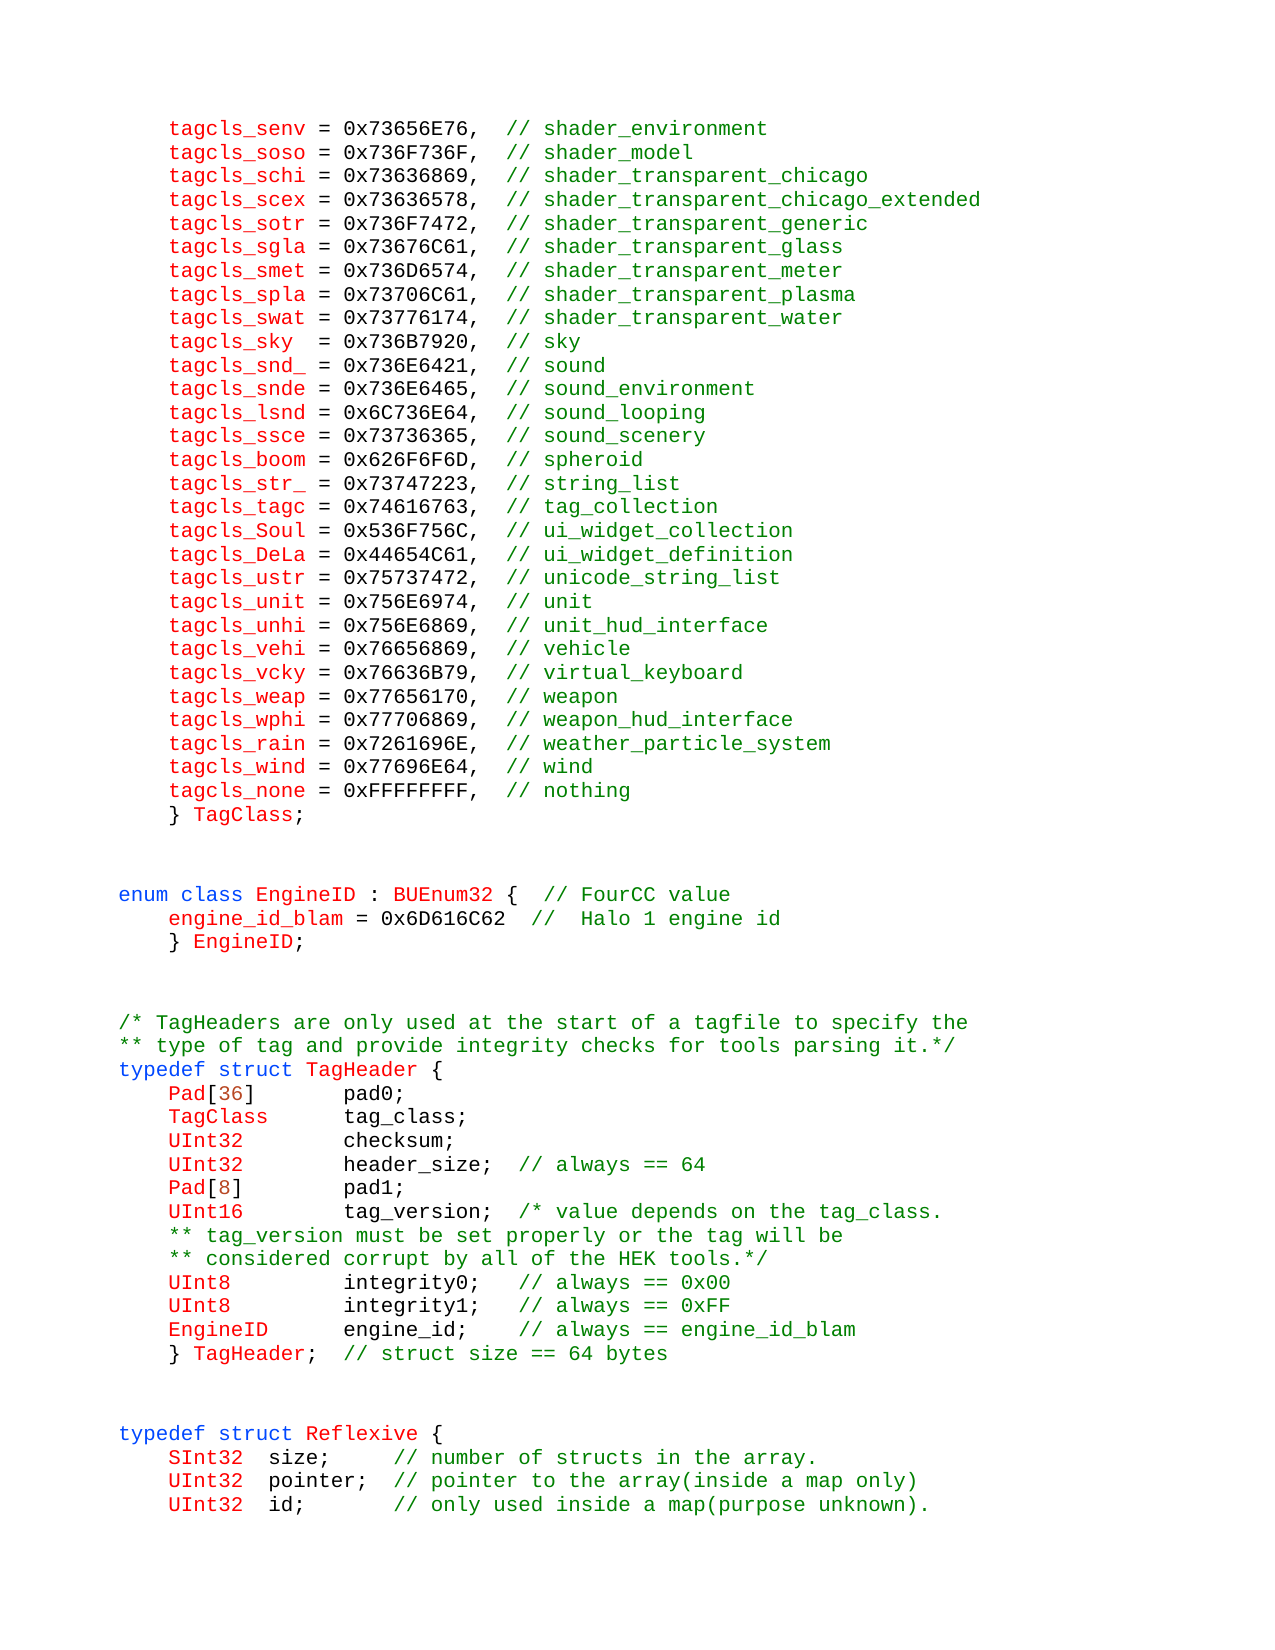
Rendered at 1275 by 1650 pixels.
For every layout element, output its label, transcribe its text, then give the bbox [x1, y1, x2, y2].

text tagcls_sky = 0x736B7920, // sky [118, 331, 1157, 354]
text } TagHeader; // struct size == 64 bytes [118, 1343, 1157, 1366]
text Pad[36] pad0; [118, 1083, 1157, 1106]
text UInt32 pointer; // pointer to the array(inside a map only) [118, 1470, 1157, 1494]
text tagcls_tagc = 0x74616763, // tag_collection [118, 496, 1157, 520]
text UInt16 tag_version; /* value depends on the tag_class. [118, 1201, 1157, 1224]
text } TagClass; [118, 804, 1157, 827]
text tagcls_Soul = 0x536F756C, // ui_widget_collection [118, 520, 1157, 544]
text tagcls_sgla = 0x73676C61, // shader_transparent_glass [118, 236, 1157, 260]
text tagcls_ssce = 0x73736365, // sound_scenery [118, 426, 1157, 449]
text UInt8 integrity1; // always == 0xFF [118, 1296, 1157, 1319]
text tagcls_vcky = 0x76636B79, // virtual_keyboard [118, 662, 1157, 686]
text ** considered corrupt by all of the HEK tools.*/ [118, 1248, 1157, 1272]
text } EngineID; [118, 931, 1157, 955]
text TagClass tag_class; [118, 1106, 1157, 1130]
text tagcls_scex = 0x73636578, // shader_transparent_chicago_extended [118, 189, 1157, 213]
text tagcls_smet = 0x736D6574, // shader_transparent_meter [118, 260, 1157, 284]
text tagcls_unit = 0x756E6974, // unit [118, 591, 1157, 615]
text engine_id_blam = 0x6D616C62 // Halo 1 engine id [118, 908, 1157, 931]
text ** tag_version must be set properly or the tag will be [118, 1224, 1157, 1248]
text tagcls_boom = 0x626F6F6D, // spheroid [118, 449, 1157, 473]
text tagcls_schi = 0x73636869, // shader_transparent_chicago [118, 165, 1157, 189]
text tagcls_DeLa = 0x44654C61, // ui_widget_definition [118, 544, 1157, 567]
text UInt8 integrity0; // always == 0x00 [118, 1272, 1157, 1296]
text tagcls_weap = 0x77656170, // weapon [118, 686, 1157, 709]
text tagcls_snde = 0x736E6465, // sound_environment [118, 378, 1157, 402]
text tagcls_spla = 0x73706C61, // shader_transparent_plasma [118, 284, 1157, 307]
text tagcls_wind = 0x77696E64, // wind [118, 757, 1157, 780]
text tagcls_sotr = 0x736F7472, // shader_transparent_generic [118, 213, 1157, 236]
text tagcls_wphi = 0x77706869, // weapon_hud_interface [118, 709, 1157, 733]
text /* TagHeaders are only used at the start of a tagfile to specify the [118, 1012, 1157, 1035]
text UInt32 id; // only used inside a map(purpose unknown). [118, 1494, 1157, 1518]
text tagcls_snd_ = 0x736E6421, // sound [118, 354, 1157, 378]
text tagcls_soso = 0x736F736F, // shader_model [118, 142, 1157, 165]
text EngineID engine_id; // always == engine_id_blam [118, 1319, 1157, 1343]
text tagcls_rain = 0x7261696E, // weather_particle_system [118, 733, 1157, 757]
text typedef struct Reflexive { [118, 1423, 1157, 1447]
text tagcls_swat = 0x73776174, // shader_transparent_water [118, 307, 1157, 331]
text tagcls_none = 0xFFFFFFFF, // nothing [118, 780, 1157, 804]
text tagcls_str_ = 0x73747223, // string_list [118, 473, 1157, 496]
text tagcls_lsnd = 0x6C736E64, // sound_looping [118, 402, 1157, 426]
text SInt32 size; // number of structs in the array. [118, 1447, 1157, 1470]
text tagcls_senv = 0x73656E76, // shader_environment [118, 118, 1157, 142]
text Pad[8] pad1; [118, 1177, 1157, 1201]
text UInt32 header_size; // always == 64 [118, 1154, 1157, 1177]
text tagcls_unhi = 0x756E6869, // unit_hud_interface [118, 615, 1157, 638]
text enum class EngineID : BUEnum32 { // FourCC value [118, 884, 1157, 908]
text UInt32 checksum; [118, 1130, 1157, 1154]
text tagcls_vehi = 0x76656869, // vehicle [118, 638, 1157, 662]
text ** type of tag and provide integrity checks for tools parsing it.*/ [118, 1035, 1157, 1059]
text typedef struct TagHeader { [118, 1059, 1157, 1083]
text tagcls_ustr = 0x75737472, // unicode_string_list [118, 567, 1157, 591]
